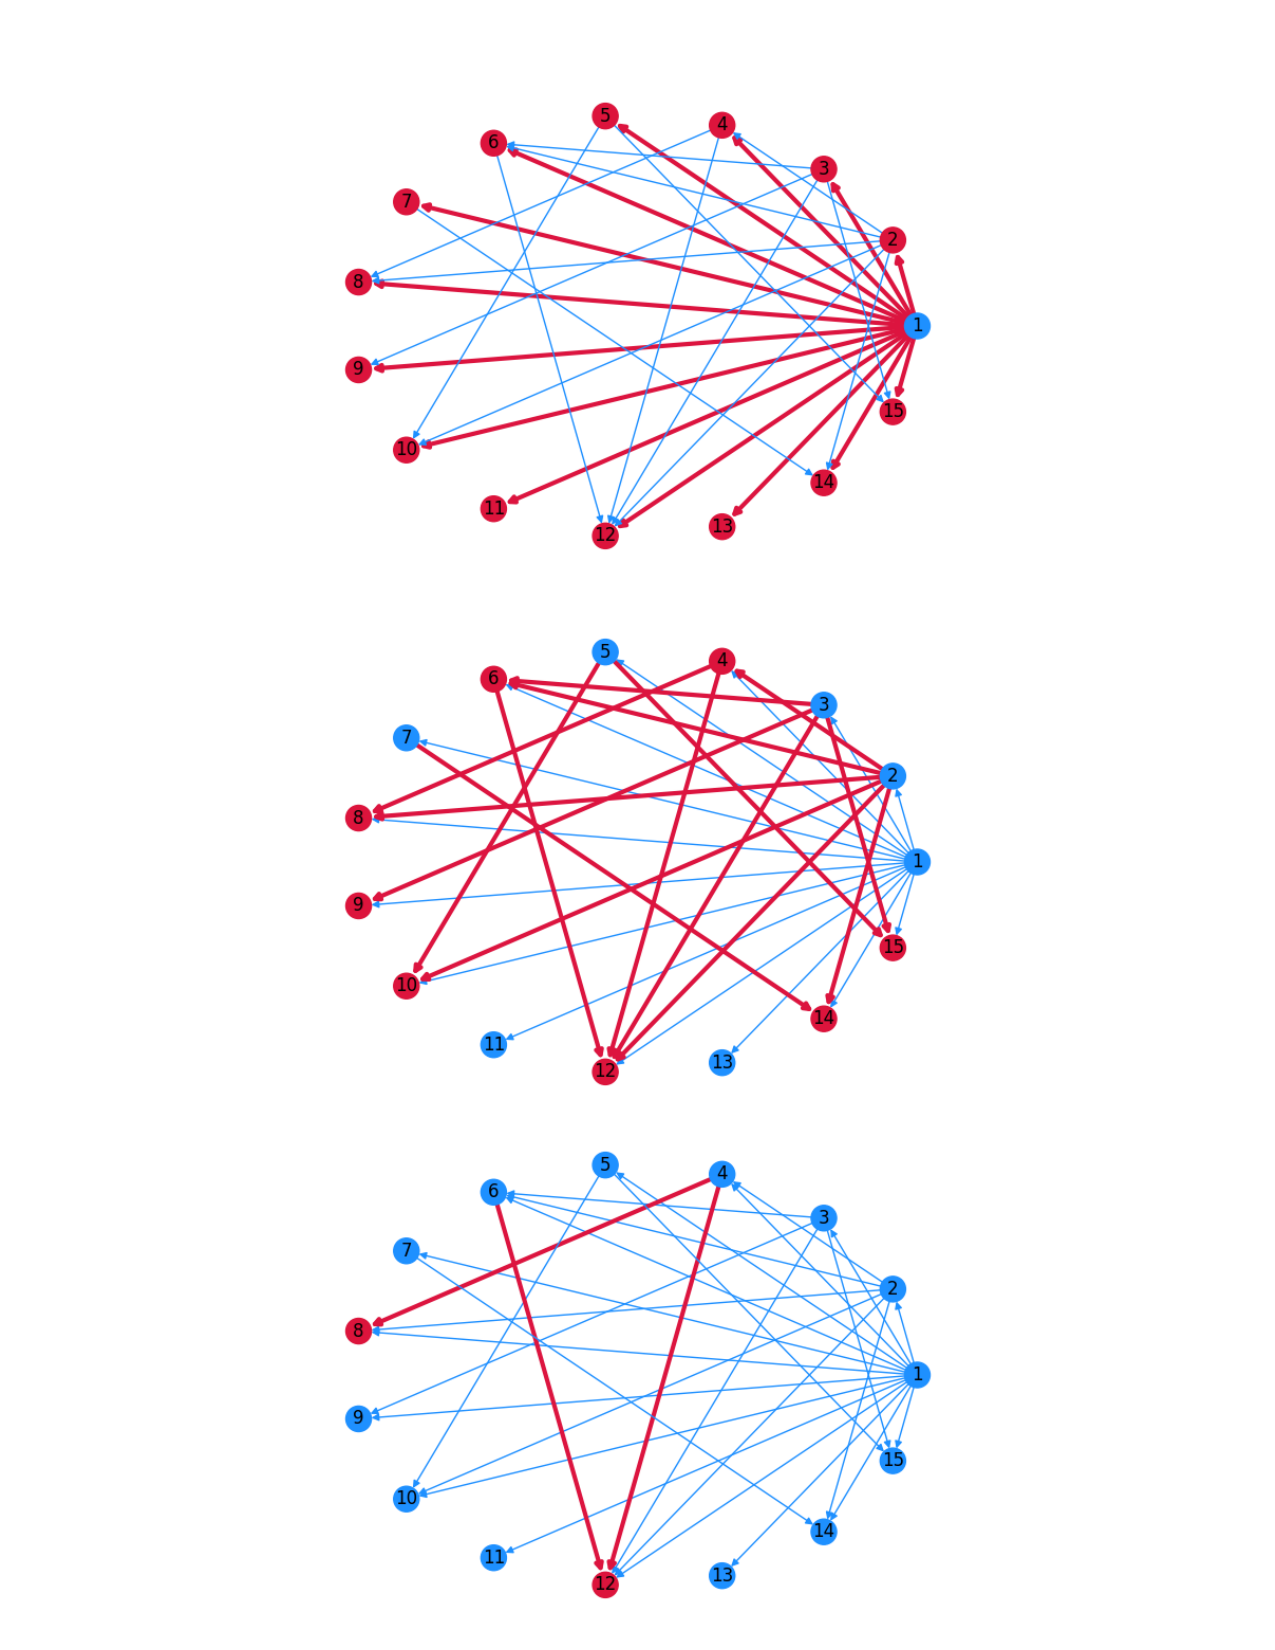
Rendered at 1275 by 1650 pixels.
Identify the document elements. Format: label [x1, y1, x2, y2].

picture [300, 72, 976, 580]
picture [300, 1121, 976, 1629]
picture [300, 608, 976, 1116]
